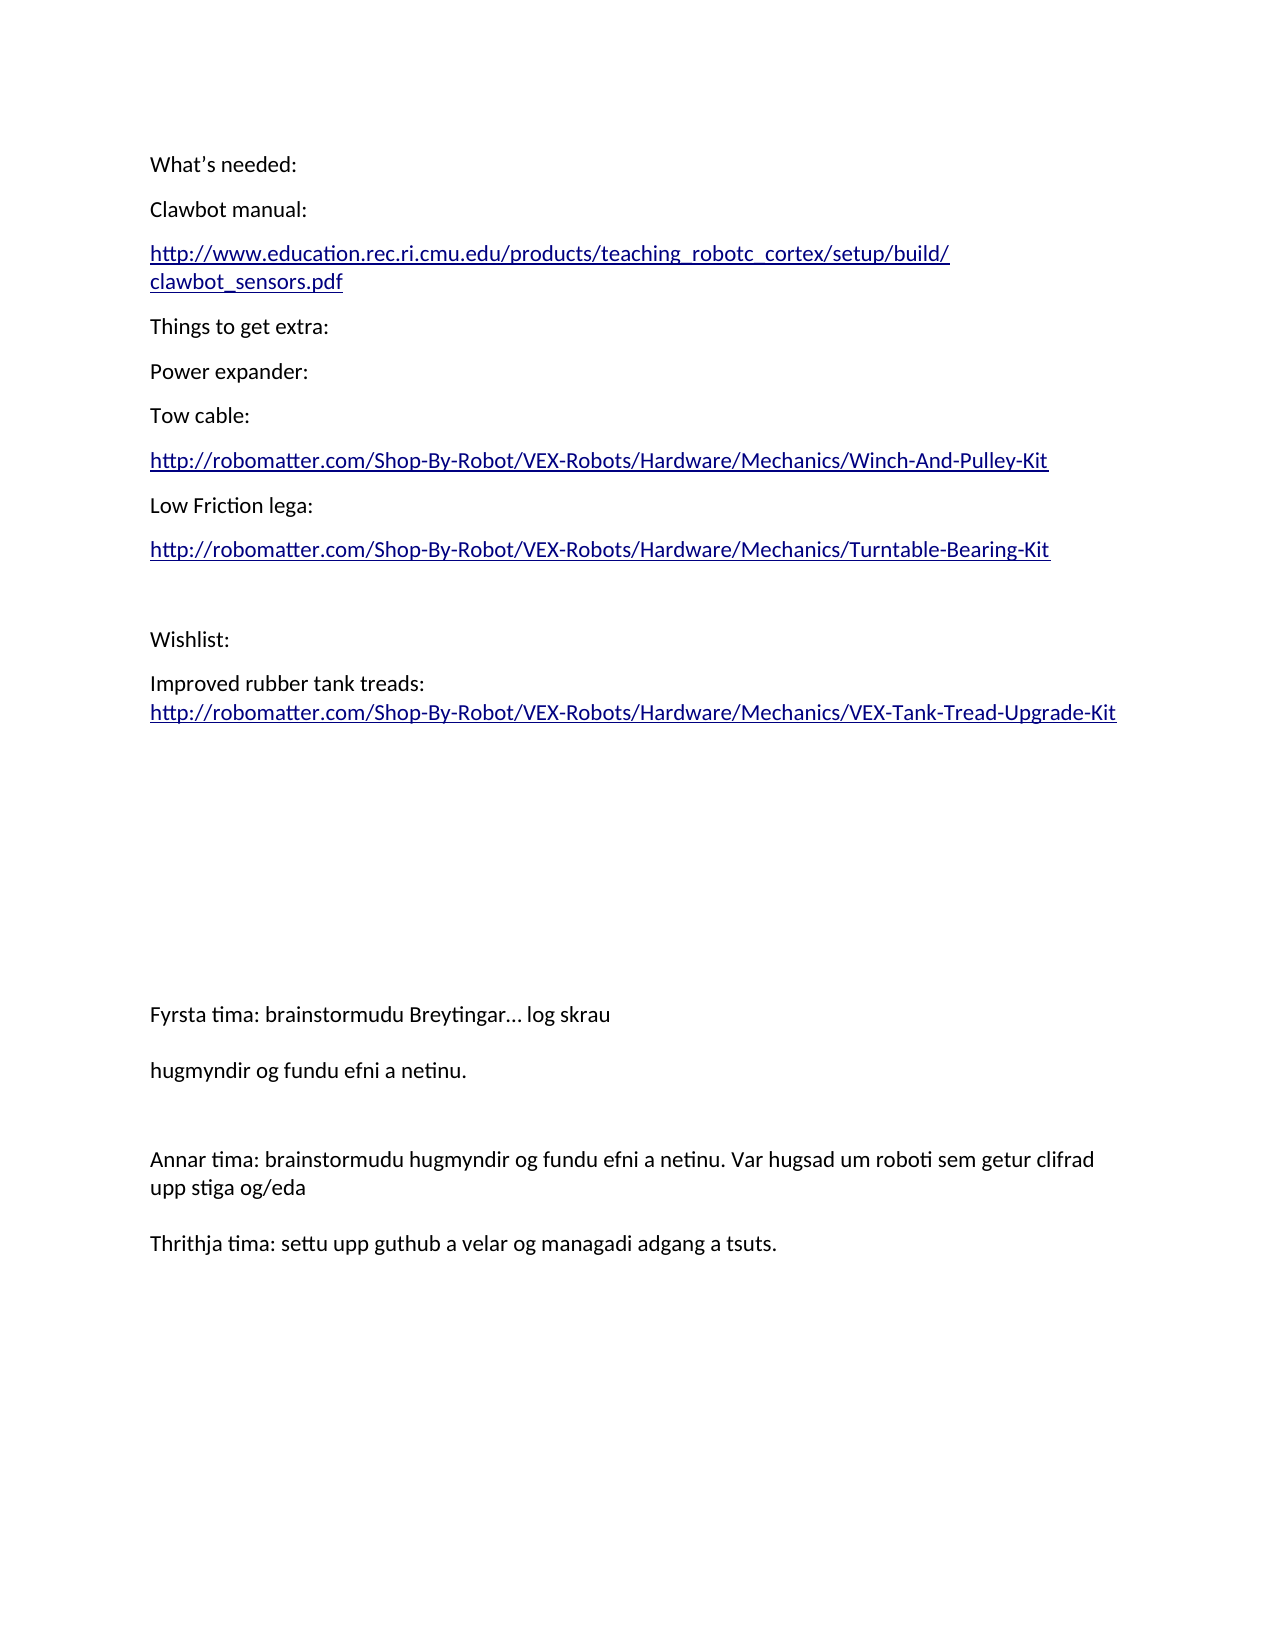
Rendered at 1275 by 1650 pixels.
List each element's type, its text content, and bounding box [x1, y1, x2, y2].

text Wishlist: [150, 625, 1125, 653]
text Annar tima: brainstormudu hugmyndir og fundu efni a netinu. Var hugsad um roboti sem getur clifrad upp stiga og/eda Thrithja tima: settu upp guthub a velar og managadi adgang a tsuts. [150, 1145, 1125, 1257]
text Improved rubber tank treads: http://robomatter.com/Shop-By-Robot/VEX-Robots/Hardware/Mechanics/VEX-Tank-Tread-Upgrade-Kit [150, 669, 1125, 726]
text Tow cable: [150, 401, 1125, 429]
text http://www.education.rec.ri.cmu.edu/products/teaching_robotc_cortex/setup/build/clawbot_sensors.pdf [150, 239, 1125, 295]
text Things to get extra: [150, 312, 1125, 340]
text Clawbot manual: [150, 195, 1125, 223]
text Fyrsta tima: brainstormudu Breytingar… log skrau hugmyndir og fundu efni a netinu. [150, 832, 1125, 1084]
text What’s needed: [150, 150, 1125, 178]
text Power expander: [150, 357, 1125, 385]
text http://robomatter.com/Shop-By-Robot/VEX-Robots/Hardware/Mechanics/Turntable-Bearing-Kit [150, 536, 1125, 563]
text http://robomatter.com/Shop-By-Robot/VEX-Robots/Hardware/Mechanics/Winch-And-Pulley-Kit [150, 446, 1125, 474]
text Low Friction lega: [150, 491, 1125, 519]
